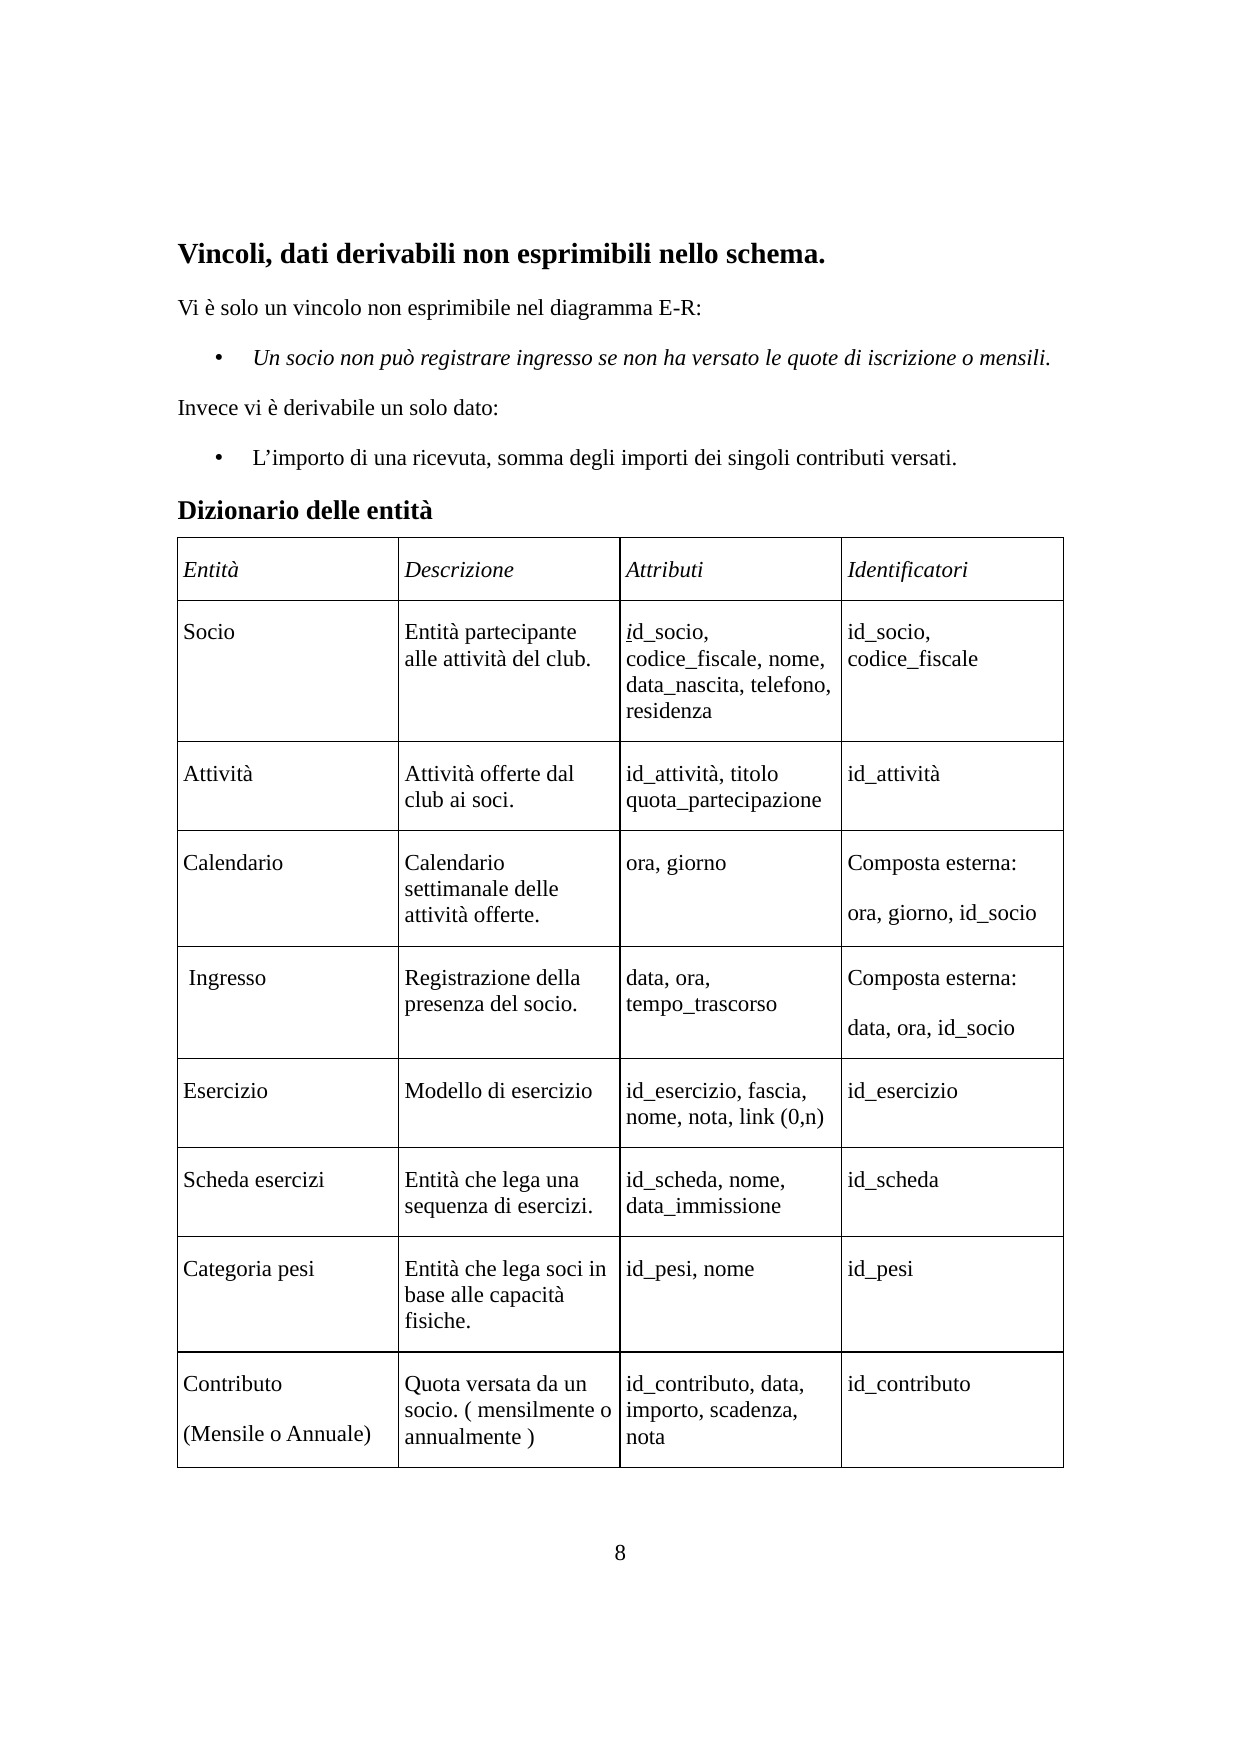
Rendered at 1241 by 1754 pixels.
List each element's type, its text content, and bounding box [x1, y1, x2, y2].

table_cell id_attività [842, 742, 1063, 830]
table_cell id_pesi [842, 1237, 1063, 1351]
table_cell id_socio, codice_fiscale [842, 601, 1063, 741]
text Dizionario delle entità [177, 494, 1063, 525]
table_cell id_socio, codice_fiscale, nome, data_nascita, telefono, residenza [621, 601, 841, 741]
table_cell Entità partecipante alle attività del club. [399, 601, 619, 741]
table_cell Scheda esercizi [178, 1148, 398, 1236]
table_cell id_contributo [842, 1353, 1063, 1467]
table_cell Calendario settimanale delle attività offerte. [399, 831, 619, 946]
table_cell id_esercizio, fascia, nome, nota, link (0,n) [621, 1059, 841, 1147]
table_cell id_attività, titolo quota_partecipazione [621, 742, 841, 830]
table_header Entità [178, 538, 398, 599]
table_cell Entità che lega una sequenza di esercizi. [399, 1148, 619, 1236]
table_cell Esercizio [178, 1059, 398, 1147]
table_cell ora, giorno [621, 831, 841, 946]
table_cell id_scheda [842, 1148, 1063, 1236]
table_cell id_scheda, nome, data_immissione [621, 1148, 841, 1236]
table_cell id_pesi, nome [621, 1237, 841, 1351]
table_cell Quota versata da un socio. ( mensilmente o annualmente ) [399, 1353, 619, 1467]
table_cell Contributo (Mensile o Annuale) [178, 1353, 398, 1467]
table_header Descrizione [399, 538, 619, 599]
text Vincoli, dati derivabili non esprimibili nello schema. [177, 236, 1063, 270]
text Vi è solo un vincolo non esprimibile nel diagramma E-R: [177, 293, 1063, 320]
table_cell Modello di esercizio [399, 1059, 619, 1147]
table_cell Entità che lega soci in base alle capacità fisiche. [399, 1237, 619, 1351]
text Invece vi è derivabile un solo dato: [177, 394, 1063, 420]
list L’importo di una ricevuta, somma degli importi dei singoli contributi versati. [215, 444, 1063, 470]
table_cell Socio [178, 601, 398, 741]
table_header Attributi [621, 538, 841, 599]
table_cell id_esercizio [842, 1059, 1063, 1147]
list Un socio non può registrare ingresso se non ha versato le quote di iscrizione o mensili. [215, 344, 1063, 370]
table_cell Registrazione della presenza del socio. [399, 947, 619, 1058]
table_cell id_contributo, data, importo, scadenza, nota [621, 1353, 841, 1467]
table_cell Ingresso [178, 947, 398, 1058]
table_cell Categoria pesi [178, 1237, 398, 1351]
table_cell Calendario [178, 831, 398, 946]
table_cell Attività offerte dal club ai soci. [399, 742, 619, 830]
table_cell data, ora, tempo_trascorso [621, 947, 841, 1058]
table_cell Attività [178, 742, 398, 830]
table_header Identificatori [842, 538, 1063, 599]
table_cell Composta esterna: data, ora, id_socio [842, 947, 1063, 1058]
table_cell Composta esterna: ora, giorno, id_socio [842, 831, 1063, 946]
